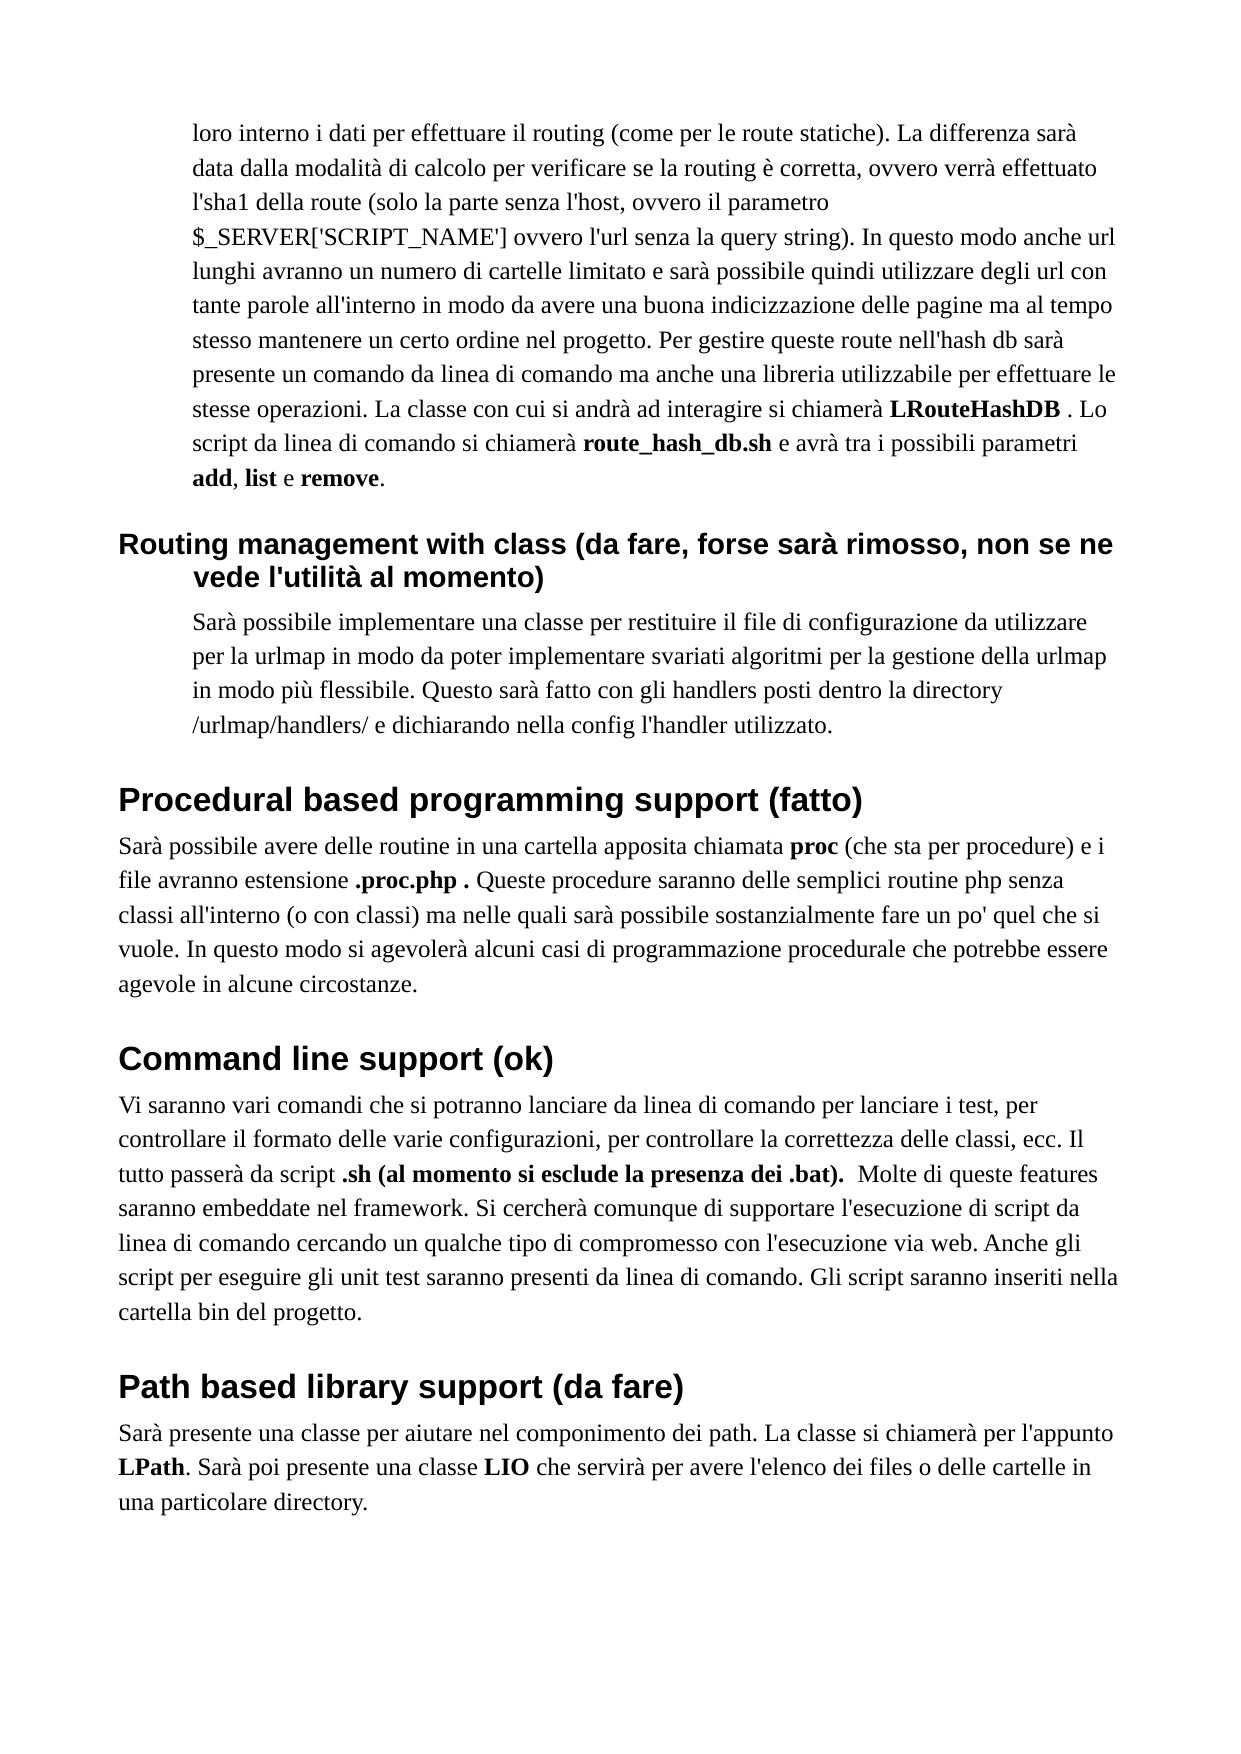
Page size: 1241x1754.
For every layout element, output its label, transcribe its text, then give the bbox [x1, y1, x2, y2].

subtitle Routing management with class (da fare, forse sarà rimosso, non se ne vede l'utilità al momento) [118, 527, 1122, 594]
text Vi saranno vari comandi che si potranno lanciare da linea di comando per lanciare i test, per controllare il formato delle varie configurazioni, per controllare la correttezza delle classi, ecc. Il tutto passerà da script .sh (al momento si esclude la presenza dei .bat). Molte di queste features saranno embeddate nel framework. Si cercherà comunque di supportare l'esecuzione di script da linea di comando cercando un qualche tipo di compromesso con l'esecuzione via web. Anche gli script per eseguire gli unit test saranno presenti da linea di comando. Gli script saranno inseriti nella cartella bin del progetto. [118, 1090, 1122, 1326]
subtitle Path based library support (da fare) [118, 1367, 1122, 1405]
text loro interno i dati per effettuare il routing (come per le route statiche). La differenza sarà data dalla modalità di calcolo per verificare se la routing è corretta, ovvero verrà effettuato l'sha1 della route (solo la parte senza l'host, ovvero il parametro $_SERVER['SCRIPT_NAME'] ovvero l'url senza la query string). In questo modo anche url lunghi avranno un numero di cartelle limitato e sarà possibile quindi utilizzare degli url con tante parole all'interno in modo da avere una buona indicizzazione delle pagine ma al tempo stesso mantenere un certo ordine nel progetto. Per gestire queste route nell'hash db sarà presente un comando da linea di comando ma anche una libreria utilizzabile per effettuare le stesse operazioni. La classe con cui si andrà ad interagire si chiamerà LRouteHashDB . Lo script da linea di comando si chiamerà route_hash_db.sh e avrà tra i possibili parametri add, list e remove. [192, 118, 1122, 492]
subtitle Command line support (ok) [118, 1039, 1122, 1077]
text Sarà possibile implementare una classe per restituire il file di configurazione da utilizzare per la urlmap in modo da poter implementare svariati algoritmi per la gestione della urlmap in modo più flessibile. Questo sarà fatto con gli handlers posti dentro la directory /urlmap/handlers/ e dichiarando nella config l'handler utilizzato. [192, 607, 1122, 739]
text Sarà possibile avere delle routine in una cartella apposita chiamata proc (che sta per procedure) e i file avranno estensione .proc.php . Queste procedure saranno delle semplici routine php senza classi all'interno (o con classi) ma nelle quali sarà possibile sostanzialmente fare un po' quel che si vuole. In questo modo si agevolerà alcuni casi di programmazione procedurale che potrebbe essere agevole in alcune circostanze. [118, 831, 1122, 998]
subtitle Procedural based programming support (fatto) [118, 780, 1122, 818]
text Sarà presente una classe per aiutare nel componimento dei path. La classe si chiamerà per l'appunto LPath. Sarà poi presente una classe LIO che servirà per avere l'elenco dei files o delle cartelle in una particolare directory. [118, 1418, 1122, 1516]
